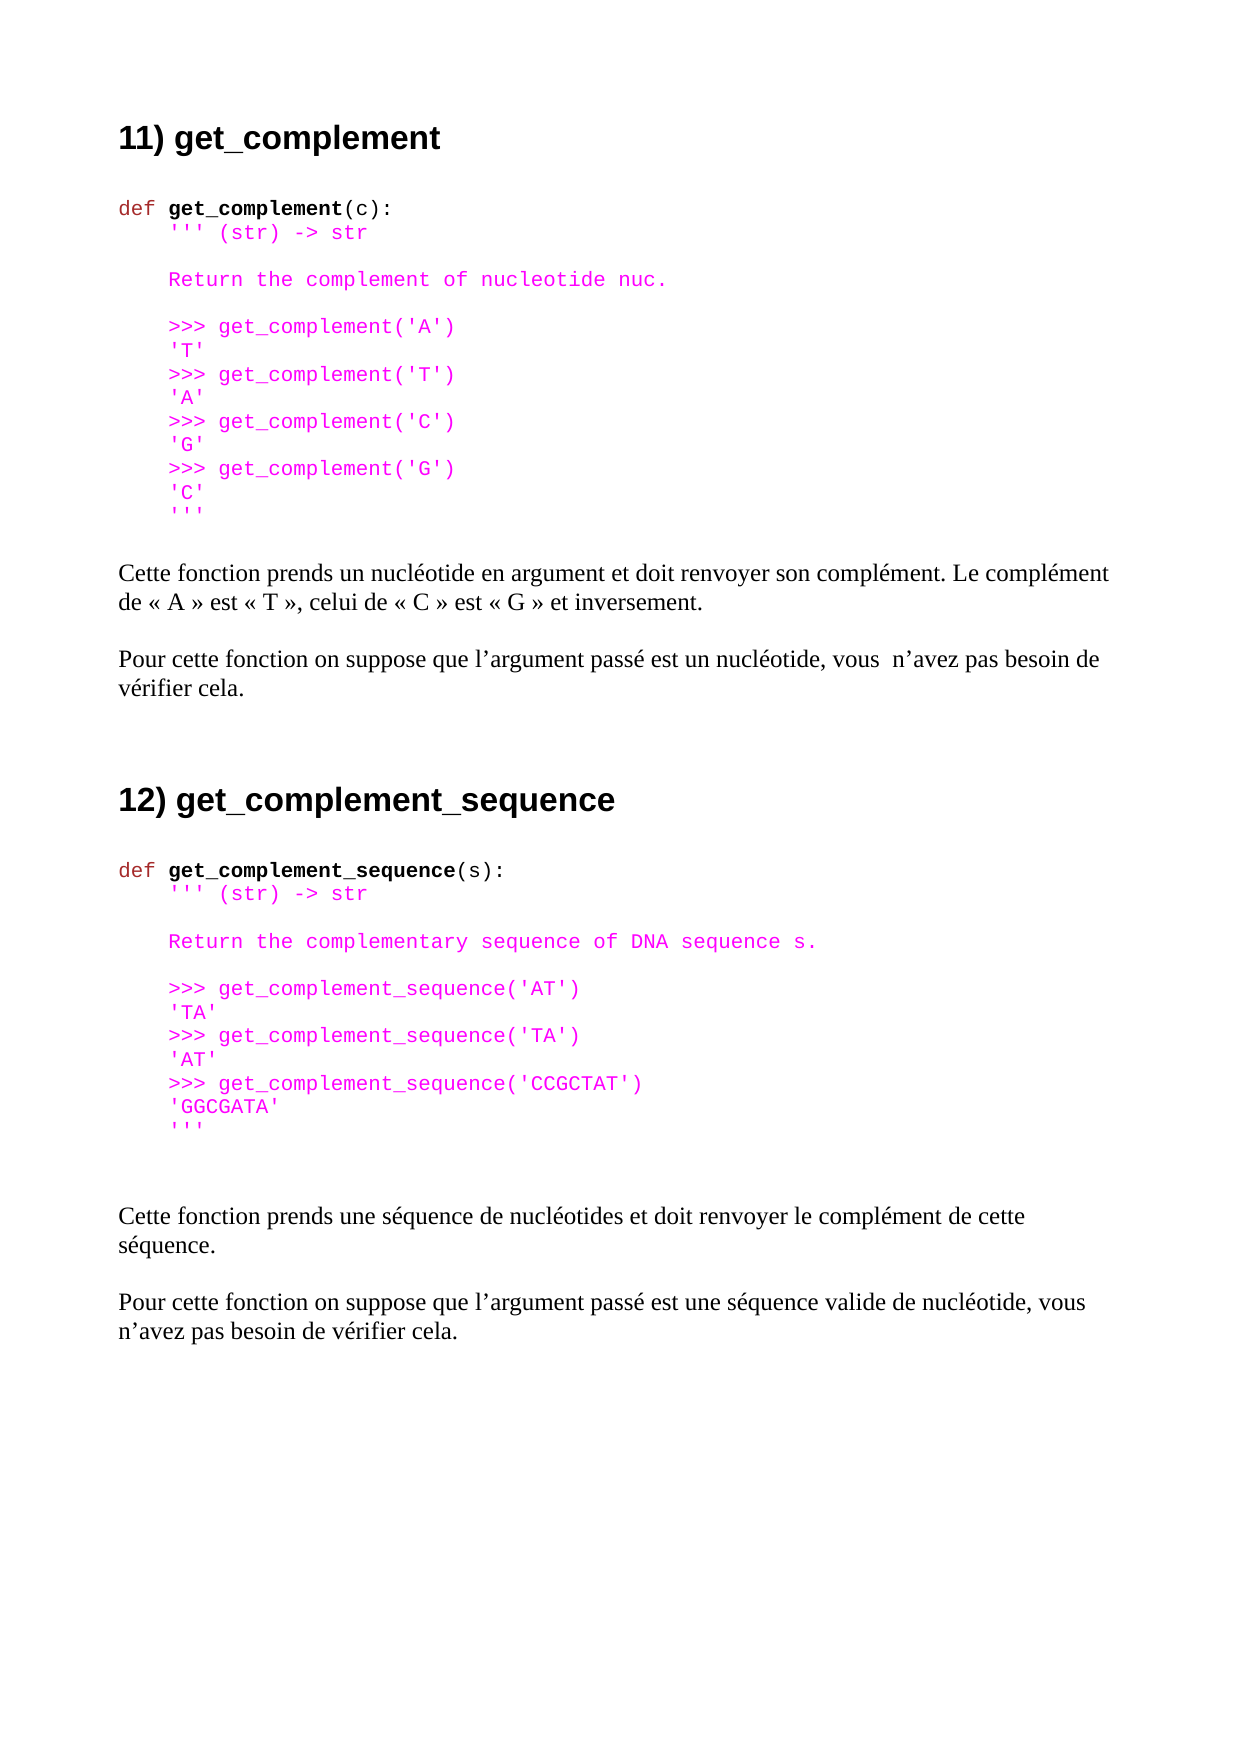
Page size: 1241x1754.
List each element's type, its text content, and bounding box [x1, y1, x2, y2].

text Cette fonction prends une séquence de nucléotides et doit renvoyer le complément de cette séquence. [118, 1201, 1122, 1258]
subtitle 11) get_complement [118, 118, 1122, 157]
text Return the complement of nucleotide nuc. [118, 269, 1122, 293]
text Pour cette fonction on suppose que l’argument passé est un nucléotide, vous n’avez pas besoin de vérifier cela. [118, 644, 1122, 702]
text ''' (str) -> str [118, 222, 1122, 245]
text >>> get_complement('C') [118, 411, 1122, 434]
text >>> get_complement_sequence('AT') [118, 978, 1122, 1002]
text 'TA' [118, 1002, 1122, 1025]
subtitle 12) get_complement_sequence [118, 780, 1122, 818]
text ''' (str) -> str [118, 883, 1122, 907]
text ''' [118, 505, 1122, 529]
text def get_complement(c): [118, 198, 1122, 222]
text >>> get_complement('A') [118, 316, 1122, 340]
text 'C' [118, 482, 1122, 505]
text 'GGCGATA' [118, 1096, 1122, 1120]
text ''' [118, 1120, 1122, 1143]
text >>> get_complement('T') [118, 363, 1122, 387]
text >>> get_complement('G') [118, 458, 1122, 482]
text >>> get_complement_sequence('CCGCTAT') [118, 1073, 1122, 1096]
text 'A' [118, 387, 1122, 411]
text 'G' [118, 434, 1122, 458]
text Cette fonction prends un nucléotide en argument et doit renvoyer son complément. Le complément de « A » est « T », celui de « C » est « G » et inversement. [118, 558, 1122, 615]
text 'T' [118, 340, 1122, 363]
text >>> get_complement_sequence('TA') [118, 1025, 1122, 1049]
text 'AT' [118, 1049, 1122, 1073]
text Pour cette fonction on suppose que l’argument passé est une séquence valide de nucléotide, vous n’avez pas besoin de vérifier cela. [118, 1287, 1122, 1345]
text def get_complement_sequence(s): [118, 860, 1122, 883]
text Return the complementary sequence of DNA sequence s. [118, 931, 1122, 954]
